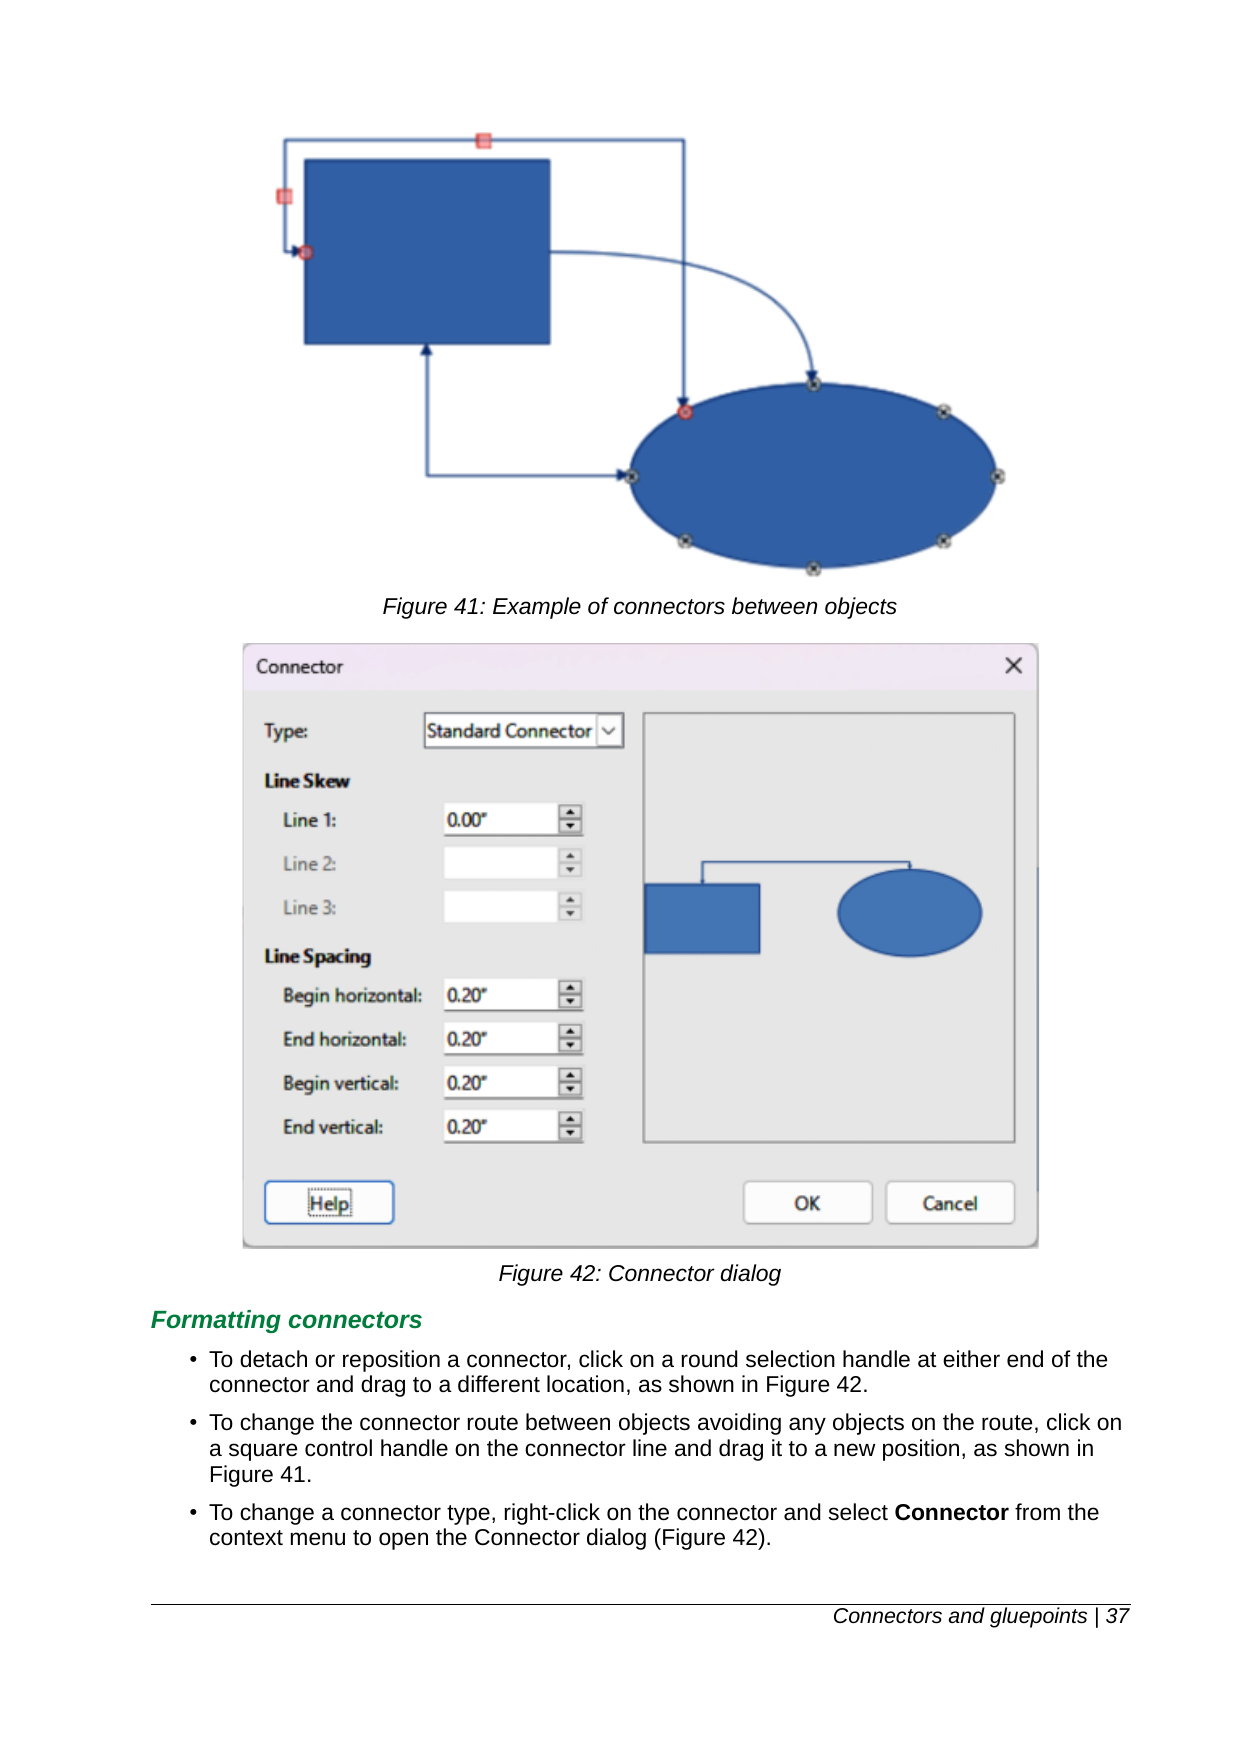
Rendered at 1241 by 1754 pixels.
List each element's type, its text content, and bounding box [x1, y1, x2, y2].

list To detach or reposition a connector, click on a round selection handle at either end of the connector and drag to a different location, as shown in Figure 42. [209, 1346, 1131, 1398]
text Figure 41: Example of connectors between objects [271, 594, 1010, 619]
subtitle Formatting connectors [151, 1306, 1131, 1334]
picture [271, 132, 1011, 582]
list To change a connector type, right-click on the connector and select Connector from the context menu to open the Connector dialog (Figure 42). [209, 1499, 1131, 1551]
list To change the connector route between objects avoiding any objects on the route, click on a square control handle on the connector line and drag it to a new position, as shown in Figure 41. [209, 1410, 1131, 1487]
text Figure 42: Connector dialog [242, 1261, 1039, 1287]
picture [242, 643, 1040, 1249]
